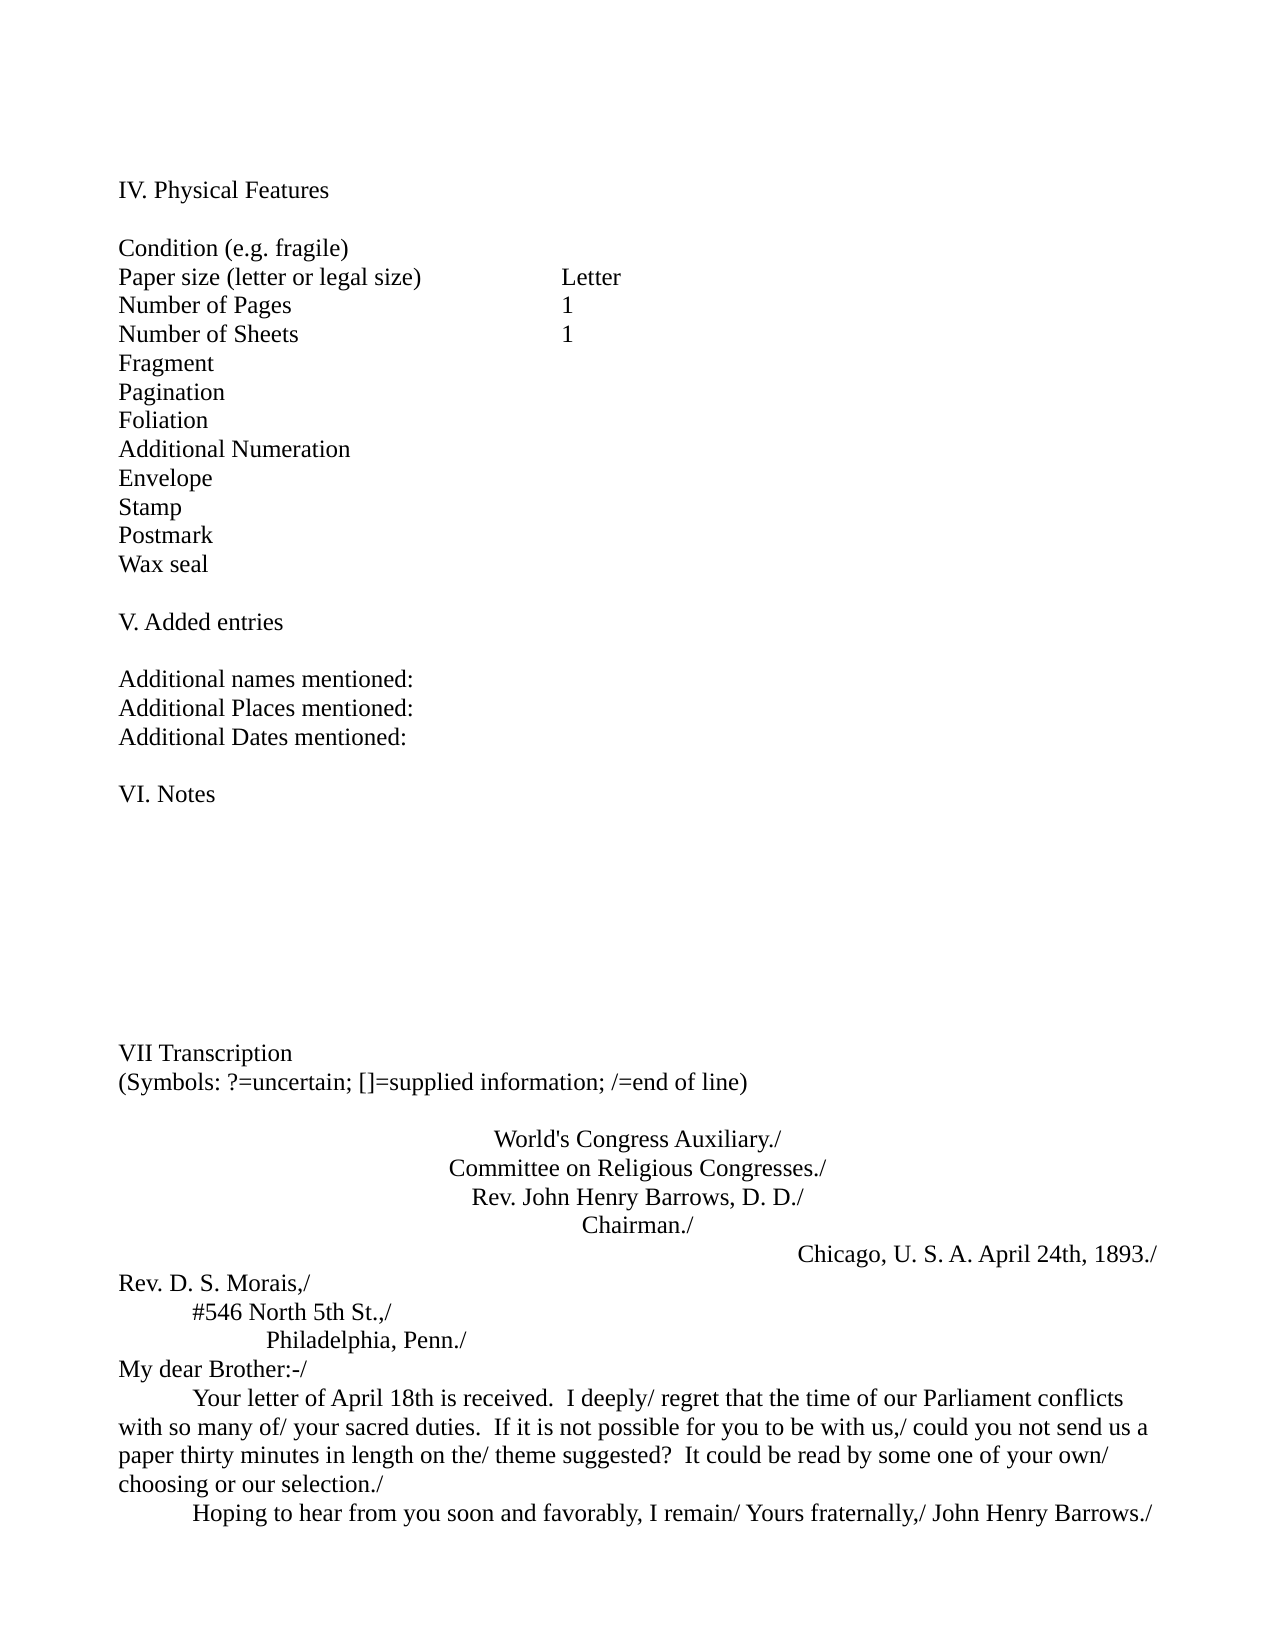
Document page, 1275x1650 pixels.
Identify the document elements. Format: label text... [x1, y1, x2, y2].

text Hoping to hear from you soon and favorably, I remain/ Yours fraternally,/ John Henry Barrows./ [118, 1498, 1157, 1527]
text Number of Sheets 1 [118, 319, 1157, 348]
text Paper size (letter or legal size) Letter [118, 262, 1157, 291]
text Number of Pages 1 [118, 291, 1157, 319]
text Stamp [118, 492, 1157, 521]
text Envelope [118, 463, 1157, 492]
text Rev. D. S. Morais,/ [118, 1268, 1157, 1297]
text (Symbols: ?=uncertain; []=supplied information; /=end of line) [118, 1067, 1157, 1096]
text Chairman./ [118, 1211, 1157, 1239]
text Philadelphia, Penn./ [118, 1326, 1157, 1354]
text World's Congress Auxiliary./ [118, 1124, 1157, 1153]
text Condition (e.g. fragile) [118, 233, 1157, 262]
text Committee on Religious Congresses./ [118, 1153, 1157, 1182]
text IV. Physical Features [118, 176, 1157, 204]
text Chicago, U. S. A. April 24th, 1893./ [118, 1239, 1157, 1268]
text Your letter of April 18th is received. I deeply/ regret that the time of our Parliament conflicts with so many of/ your sacred duties. If it is not possible for you to be with us,/ could you not send us a paper thirty minutes in length on the/ theme suggested? It could be read by some one of your own/ choosing or our selection./ [118, 1383, 1157, 1498]
text VI. Notes [118, 779, 1157, 808]
text Rev. John Henry Barrows, D. D./ [118, 1182, 1157, 1211]
text Pagination [118, 377, 1157, 406]
text Foliation [118, 406, 1157, 434]
text VII Transcription [118, 1038, 1157, 1067]
text Postma rk [118, 521, 1157, 549]
text Fragment [118, 348, 1157, 377]
text #546 North 5th St.,/ [118, 1297, 1157, 1326]
text Additional Numeration [118, 434, 1157, 463]
text Additional names mentioned: [118, 664, 1157, 693]
text V. Added entries [118, 607, 1157, 636]
text Additional Places mentioned: [118, 693, 1157, 722]
text My dear Brother:-/ [118, 1354, 1157, 1383]
text Additional Dates mentioned: [118, 722, 1157, 751]
text Wax seal [118, 549, 1157, 578]
